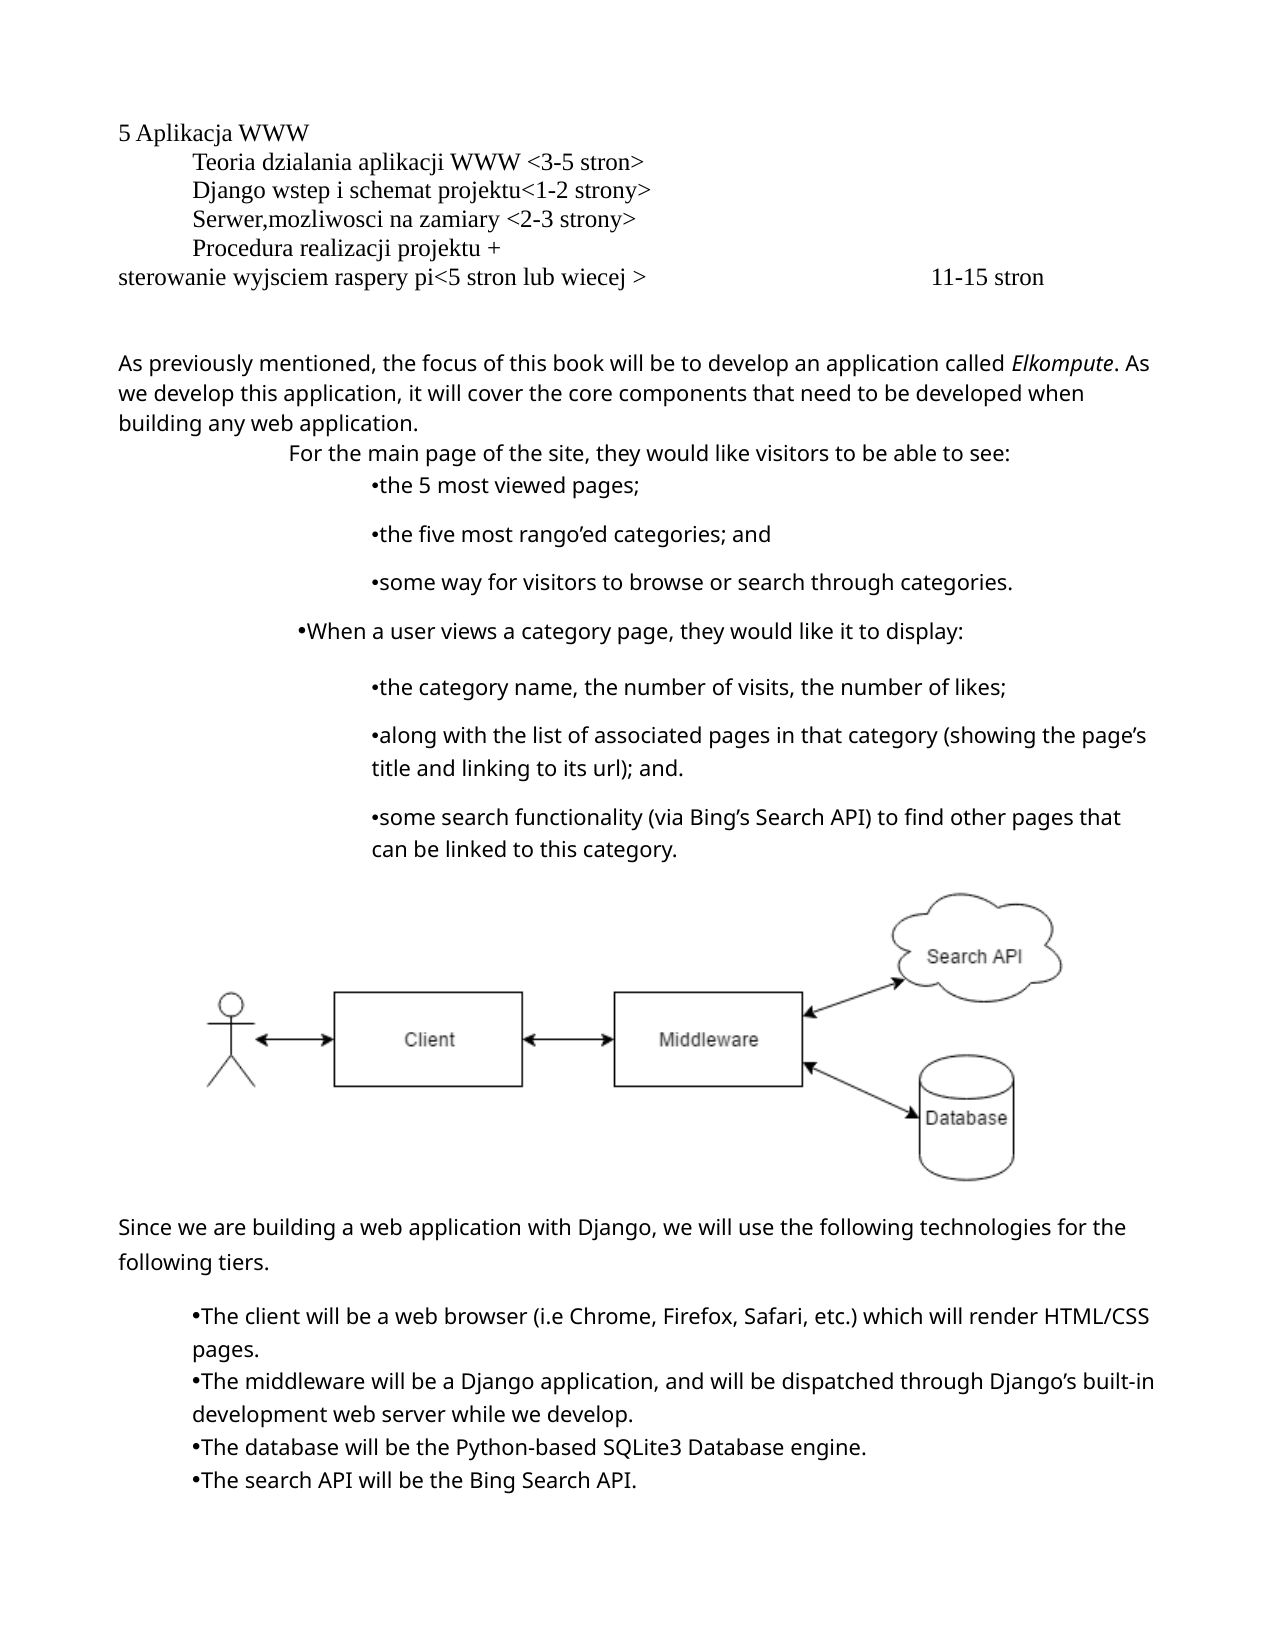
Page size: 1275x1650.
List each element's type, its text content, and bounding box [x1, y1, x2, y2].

text Since we are building a web application with Django, we will use the following technologies for the following tiers. [118, 1212, 1157, 1277]
list The database will be the Python-based SQLite3 Database engine. [118, 1429, 1157, 1462]
list The search API will be the Bing Search API. [118, 1462, 1157, 1494]
text Teoria dzialania aplikacji WWW <3-5 stron> [118, 147, 1157, 176]
list the 5 most viewed pages; [224, 467, 1157, 500]
text Django wstep i schemat projektu<1-2 strony> [118, 176, 1157, 204]
text Procedura realizacji projektu + [118, 233, 1157, 262]
subtitle When a user views a category page, they would like it to display: [224, 613, 1157, 645]
list The middleware will be a Django application, and will be dispatched through Django’s built-in development web server while we develop. [118, 1363, 1157, 1429]
list along with the list of associated pages in that category (showing the page’s title and linking to its url); and. [224, 717, 1157, 783]
text 5 Aplikacja WWW [118, 118, 1157, 147]
text sterowanie wyjsciem raspery pi<5 stron lub wiecej > 11-15 stron [118, 262, 1157, 291]
list some search functionality (via Bing’s Search API) to find other pages that can be linked to this category. [224, 798, 1157, 864]
list some way for visitors to browse or search through categories. [224, 564, 1157, 597]
picture [204, 879, 1071, 1183]
list the category name, the number of visits, the number of likes; [224, 669, 1157, 702]
list The client will be a web browser (i.e Chrome, Firefox, Safari, etc.) which will render HTML/CSS pages. [118, 1298, 1157, 1363]
text As previously mentioned, the focus of this book will be to develop an application called Elkompute. As we develop this application, it will cover the core components that need to be developed when building any web application. [118, 348, 1157, 437]
list the five most rango’ed categories; and [224, 516, 1157, 548]
text Serwer,mozliwosci na zamiary <2-3 strony> [118, 204, 1157, 233]
subtitle For the main page of the site, they would like visitors to be able to see: [118, 437, 1157, 467]
